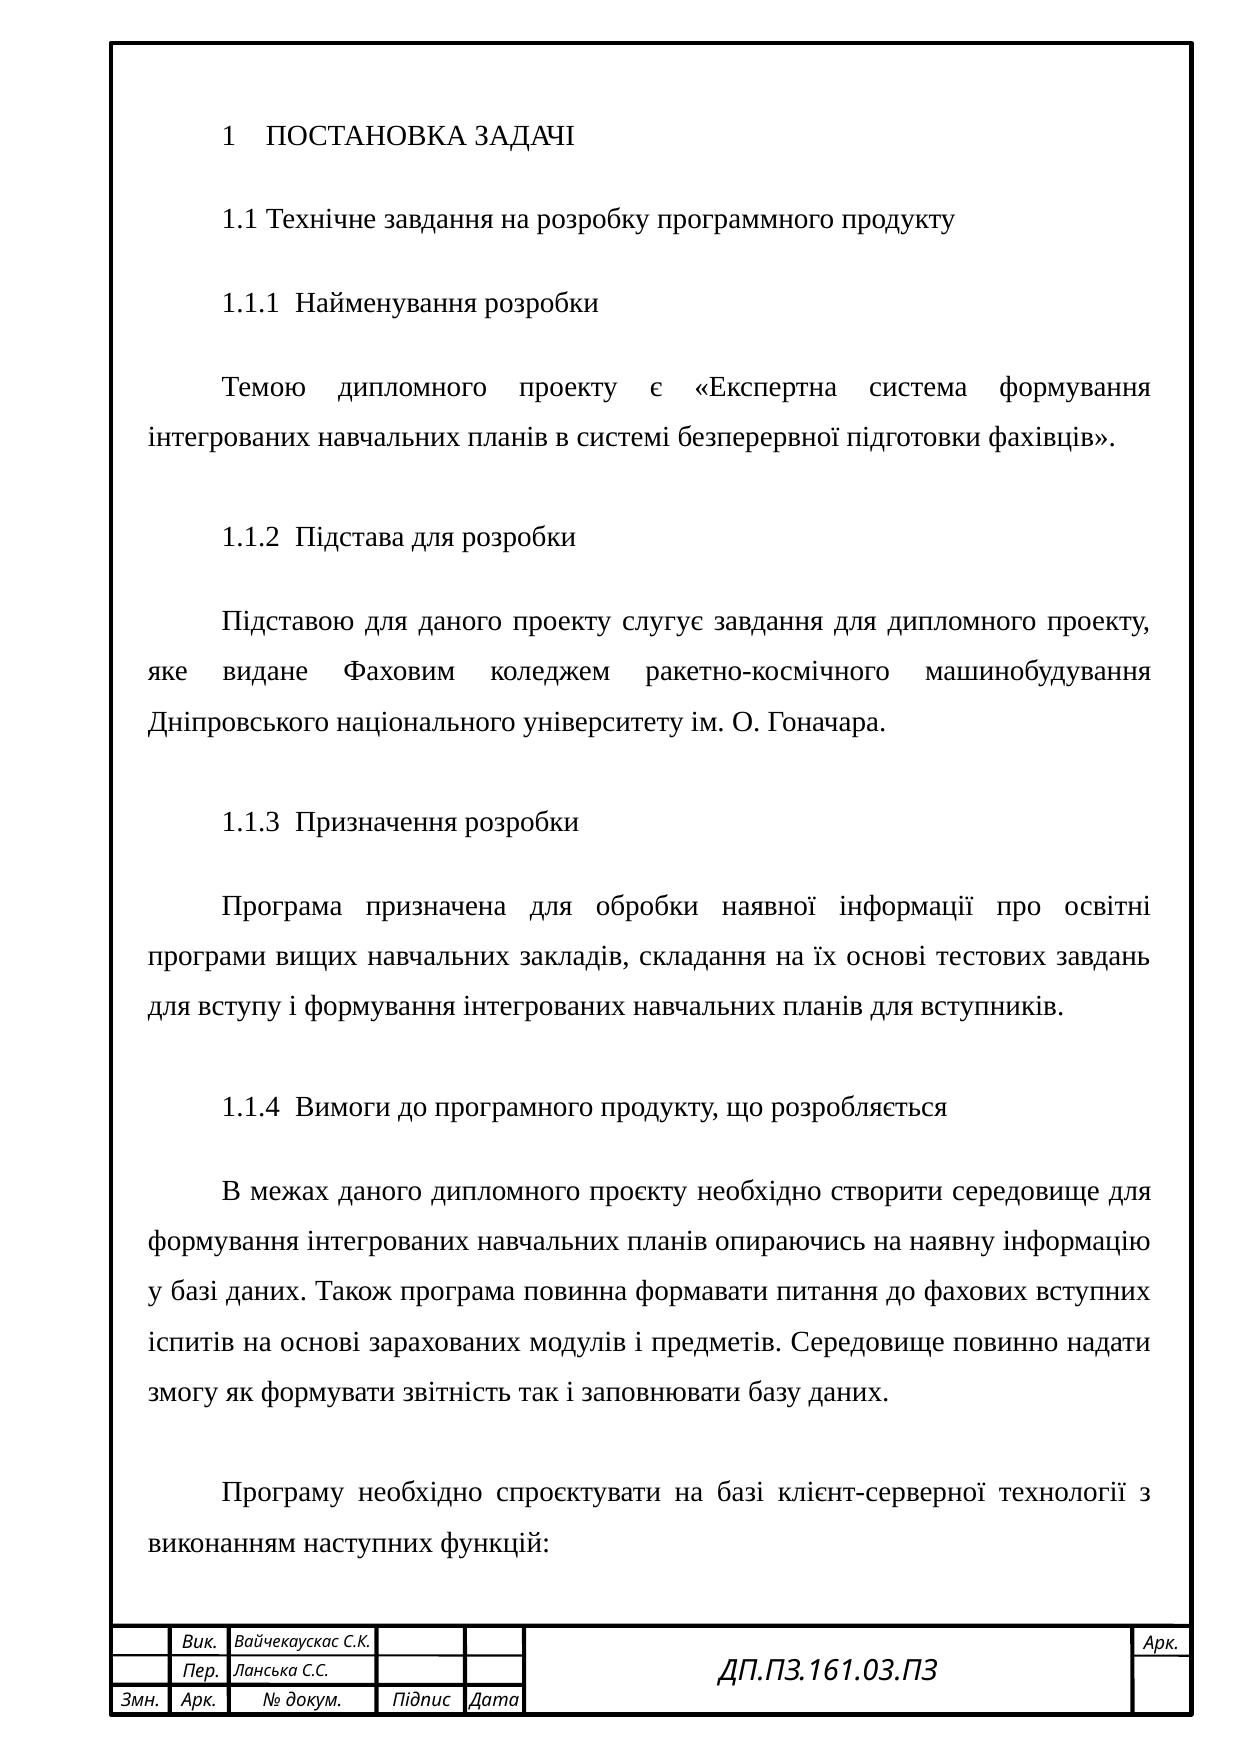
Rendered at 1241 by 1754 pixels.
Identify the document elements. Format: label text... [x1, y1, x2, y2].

text Темою дипломного проекту є «Експертна система формування інтегрованих навчальних планів в системі безперервної підготовки фахівців». [148, 369, 1152, 452]
text 1.1.1 Найменування розробки [148, 285, 1152, 319]
text 1.1.4 Вимоги до програмного продукту, що розробляється [148, 1089, 1152, 1123]
text Програму необхідно спроєктувати на базі клієнт-серверної технології з виконанням наступних функцій: [148, 1474, 1152, 1558]
text 1 ПОСТАНОВКА ЗАДАЧІ [148, 118, 1152, 152]
text 1.1.2 Підстава для розробки [148, 519, 1152, 553]
text 1.1.3 Призначення розробки [148, 804, 1152, 838]
text В межах даного дипломного проєкту необхідно створити середовище для формування інтегрованих навчальних планів опираючись на наявну інформацію у базі даних. Також програма повинна формавати питання до фахових вступних іспитів на основі зарахованих модулів і предметів. Середовище повинно надати змогу як формувати звітність так і заповнювати базу даних. [148, 1173, 1152, 1407]
text 1.1 Технічне завдання на розробку программного продукту [148, 202, 1152, 235]
text Підставою для даного проекту слугує завдання для дипломного проекту, яке видане Фаховим коледжем ракетно-космічного машинобудування Дніпровського національного університету ім. О. Гоначара. [148, 603, 1152, 737]
text Програма призначена для обробки наявної інформації про освітні програми вищих навчальних закладів, складання на їх основі тестових завдань для вступу і формування інтегрованих навчальних планів для вступників. [148, 888, 1152, 1022]
